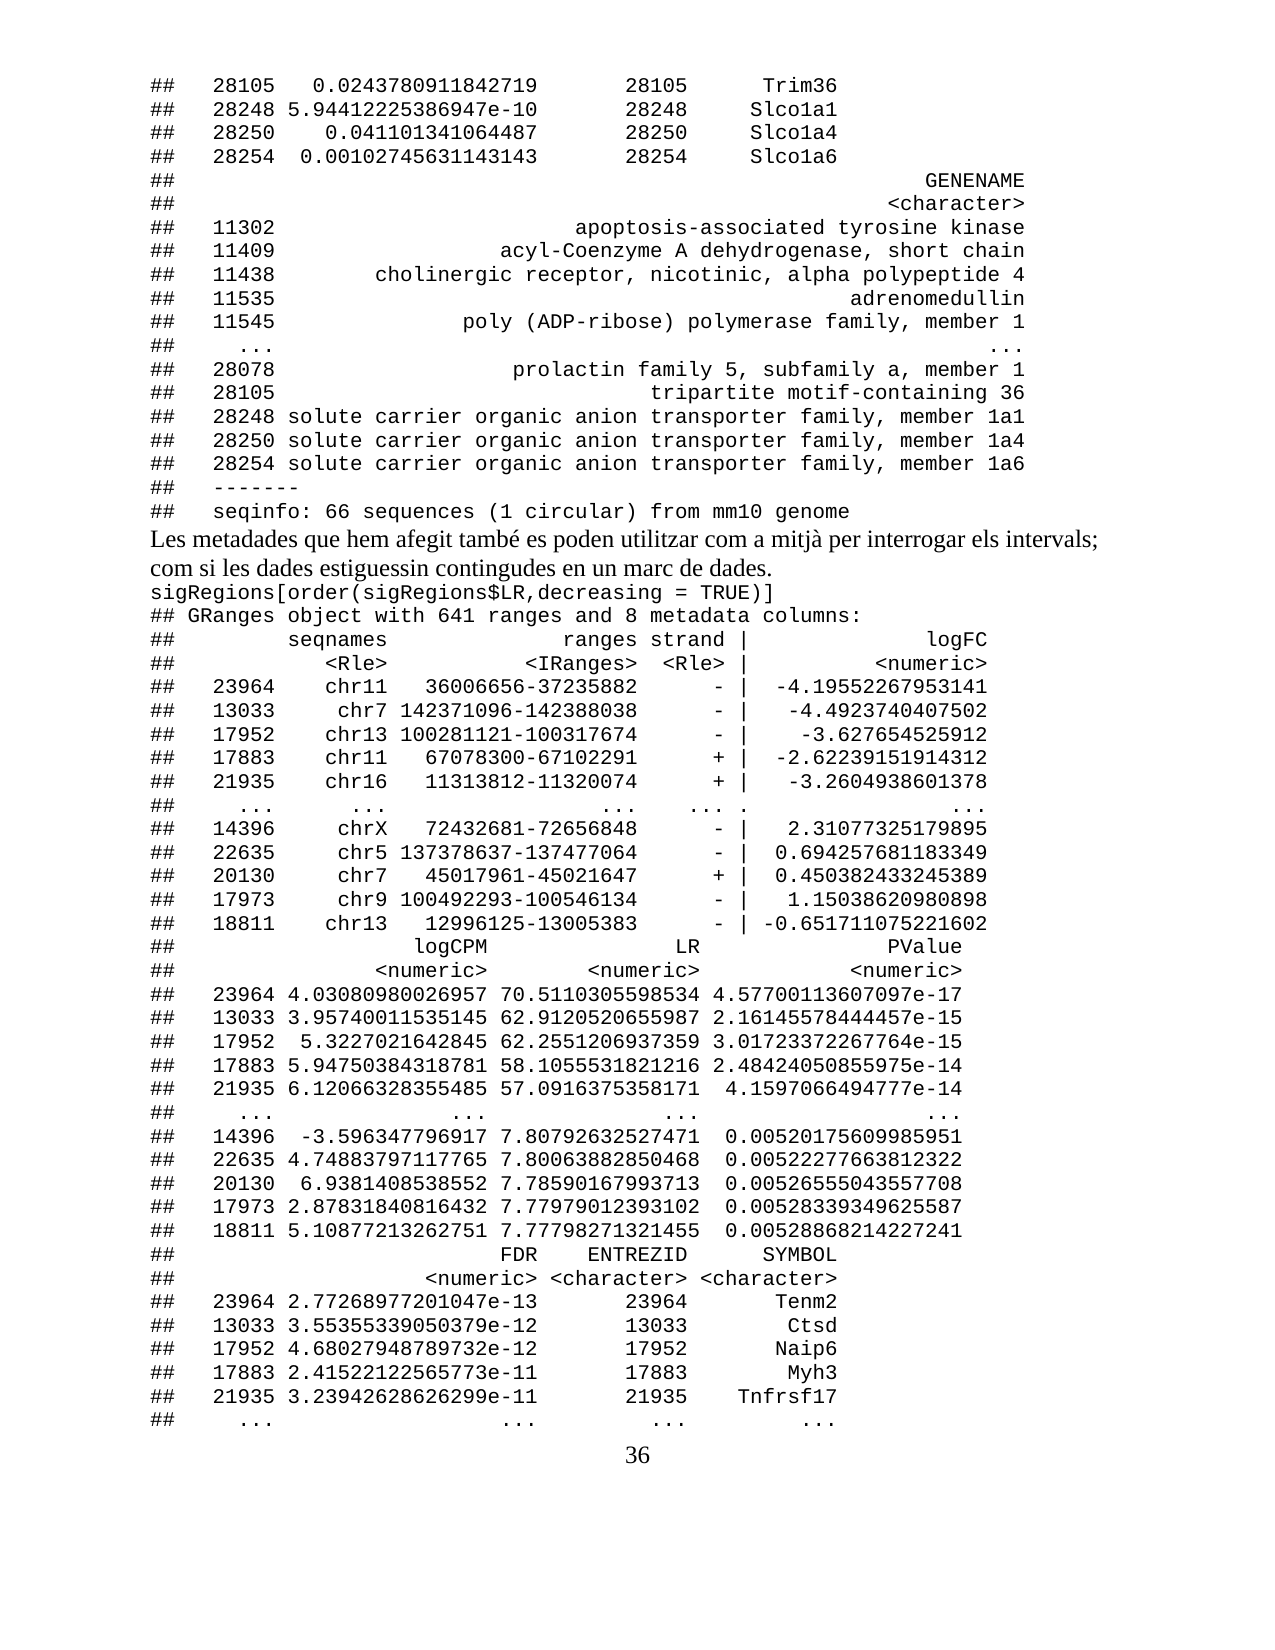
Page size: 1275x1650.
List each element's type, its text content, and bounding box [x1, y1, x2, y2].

text ## ... ... [150, 335, 1125, 359]
text ## 11302 apoptosis-associated tyrosine kinase [150, 217, 1125, 241]
text ## 17883 5.94750384318781 58.1055531821216 2.48424050855975e-14 [150, 1055, 1125, 1078]
text ## ... ... ... ... [150, 1102, 1125, 1126]
text ## 28254 solute carrier organic anion transporter family, member 1a6 [150, 453, 1125, 477]
text ## 17952 4.68027948789732e-12 17952 Naip6 [150, 1338, 1125, 1362]
text ## 23964 chr11 36006656-37235882 - | -4.19552267953141 [150, 676, 1125, 700]
text ## 11545 poly (ADP-ribose) polymerase family, member 1 [150, 311, 1125, 335]
text ## 11535 adrenomedullin [150, 288, 1125, 311]
text ## seqinfo: 66 sequences (1 circular) from mm10 genome [150, 501, 1125, 524]
text ## seqnames ranges strand | logFC [150, 629, 1125, 653]
text ## 28250 solute carrier organic anion transporter family, member 1a4 [150, 430, 1125, 453]
text ## <numeric> <character> <character> [150, 1267, 1125, 1291]
text ## 23964 2.77268977201047e-13 23964 Tenm2 [150, 1291, 1125, 1315]
text ## logCPM LR PValue [150, 936, 1125, 960]
text ## 28248 5.94412225386947e-10 28248 Slco1a1 [150, 99, 1125, 122]
text ## GRanges object with 641 ranges and 8 metadata columns: [150, 605, 1125, 629]
text ## 17973 2.87831840816432 7.77979012393102 0.00528339349625587 [150, 1197, 1125, 1220]
text ## 17883 2.41522122565773e-11 17883 Myh3 [150, 1362, 1125, 1386]
text ## 28105 tripartite motif-containing 36 [150, 382, 1125, 406]
text ## 28248 solute carrier organic anion transporter family, member 1a1 [150, 406, 1125, 430]
text ## 21935 3.23942628626299e-11 21935 Tnfrsf17 [150, 1386, 1125, 1409]
text ## 17952 chr13 100281121-100317674 - | -3.627654525912 [150, 724, 1125, 747]
text ## 17883 chr11 67078300-67102291 + | -2.62239151914312 [150, 747, 1125, 771]
text ## 14396 chrX 72432681-72656848 - | 2.31077325179895 [150, 818, 1125, 842]
text ## 28105 0.0243780911842719 28105 Trim36 [150, 75, 1125, 99]
text ## 13033 chr7 142371096-142388038 - | -4.4923740407502 [150, 700, 1125, 724]
text ## <character> [150, 193, 1125, 217]
text ## ... ... ... ... [150, 1409, 1125, 1433]
text ## ... ... ... ... . ... [150, 794, 1125, 818]
text ## 28254 0.00102745631143143 28254 Slco1a6 [150, 146, 1125, 169]
text ## 11409 acyl-Coenzyme A dehydrogenase, short chain [150, 241, 1125, 264]
text ## 22635 chr5 137378637-137477064 - | 0.694257681183349 [150, 842, 1125, 866]
text ## 23964 4.03080980026957 70.5110305598534 4.57700113607097e-17 [150, 984, 1125, 1007]
text ## 20130 6.9381408538552 7.78590167993713 0.00526555043557708 [150, 1173, 1125, 1197]
text ## 28250 0.041101341064487 28250 Slco1a4 [150, 122, 1125, 146]
text ## <numeric> <numeric> <numeric> [150, 960, 1125, 984]
text ## 17973 chr9 100492293-100546134 - | 1.15038620980898 [150, 889, 1125, 913]
text ## 22635 4.74883797117765 7.80063882850468 0.00522277663812322 [150, 1149, 1125, 1173]
text ## FDR ENTREZID SYMBOL [150, 1244, 1125, 1267]
text ## 13033 3.55355339050379e-12 13033 Ctsd [150, 1315, 1125, 1338]
text ## 13033 3.95740011535145 62.9120520655987 2.16145578444457e-15 [150, 1007, 1125, 1031]
text ## GENENAME [150, 169, 1125, 193]
text ## ------- [150, 477, 1125, 501]
text ## 17952 5.3227021642845 62.2551206937359 3.01723372267764e-15 [150, 1031, 1125, 1055]
text ## 21935 chr16 11313812-11320074 + | -3.2604938601378 [150, 771, 1125, 794]
text ## 11438 cholinergic receptor, nicotinic, alpha polypeptide 4 [150, 264, 1125, 288]
text ## 18811 5.10877213262751 7.77798271321455 0.00528868214227241 [150, 1220, 1125, 1244]
text ## 28078 prolactin family 5, subfamily a, member 1 [150, 359, 1125, 382]
text Les metadades que hem afegit també es poden utilitzar com a mitjà per interrogar els intervals; com si les dades estiguessin contingudes en un marc de dades. [150, 524, 1125, 582]
text ## <Rle> <IRanges> <Rle> | <numeric> [150, 653, 1125, 676]
text ## 20130 chr7 45017961-45021647 + | 0.450382433245389 [150, 866, 1125, 889]
text sigRegions[order(sigRegions$LR,decreasing = TRUE)] [150, 582, 1125, 605]
text ## 14396 -3.596347796917 7.80792632527471 0.00520175609985951 [150, 1126, 1125, 1149]
text ## 18811 chr13 12996125-13005383 - | -0.651711075221602 [150, 913, 1125, 936]
text ## 21935 6.12066328355485 57.0916375358171 4.1597066494777e-14 [150, 1078, 1125, 1102]
